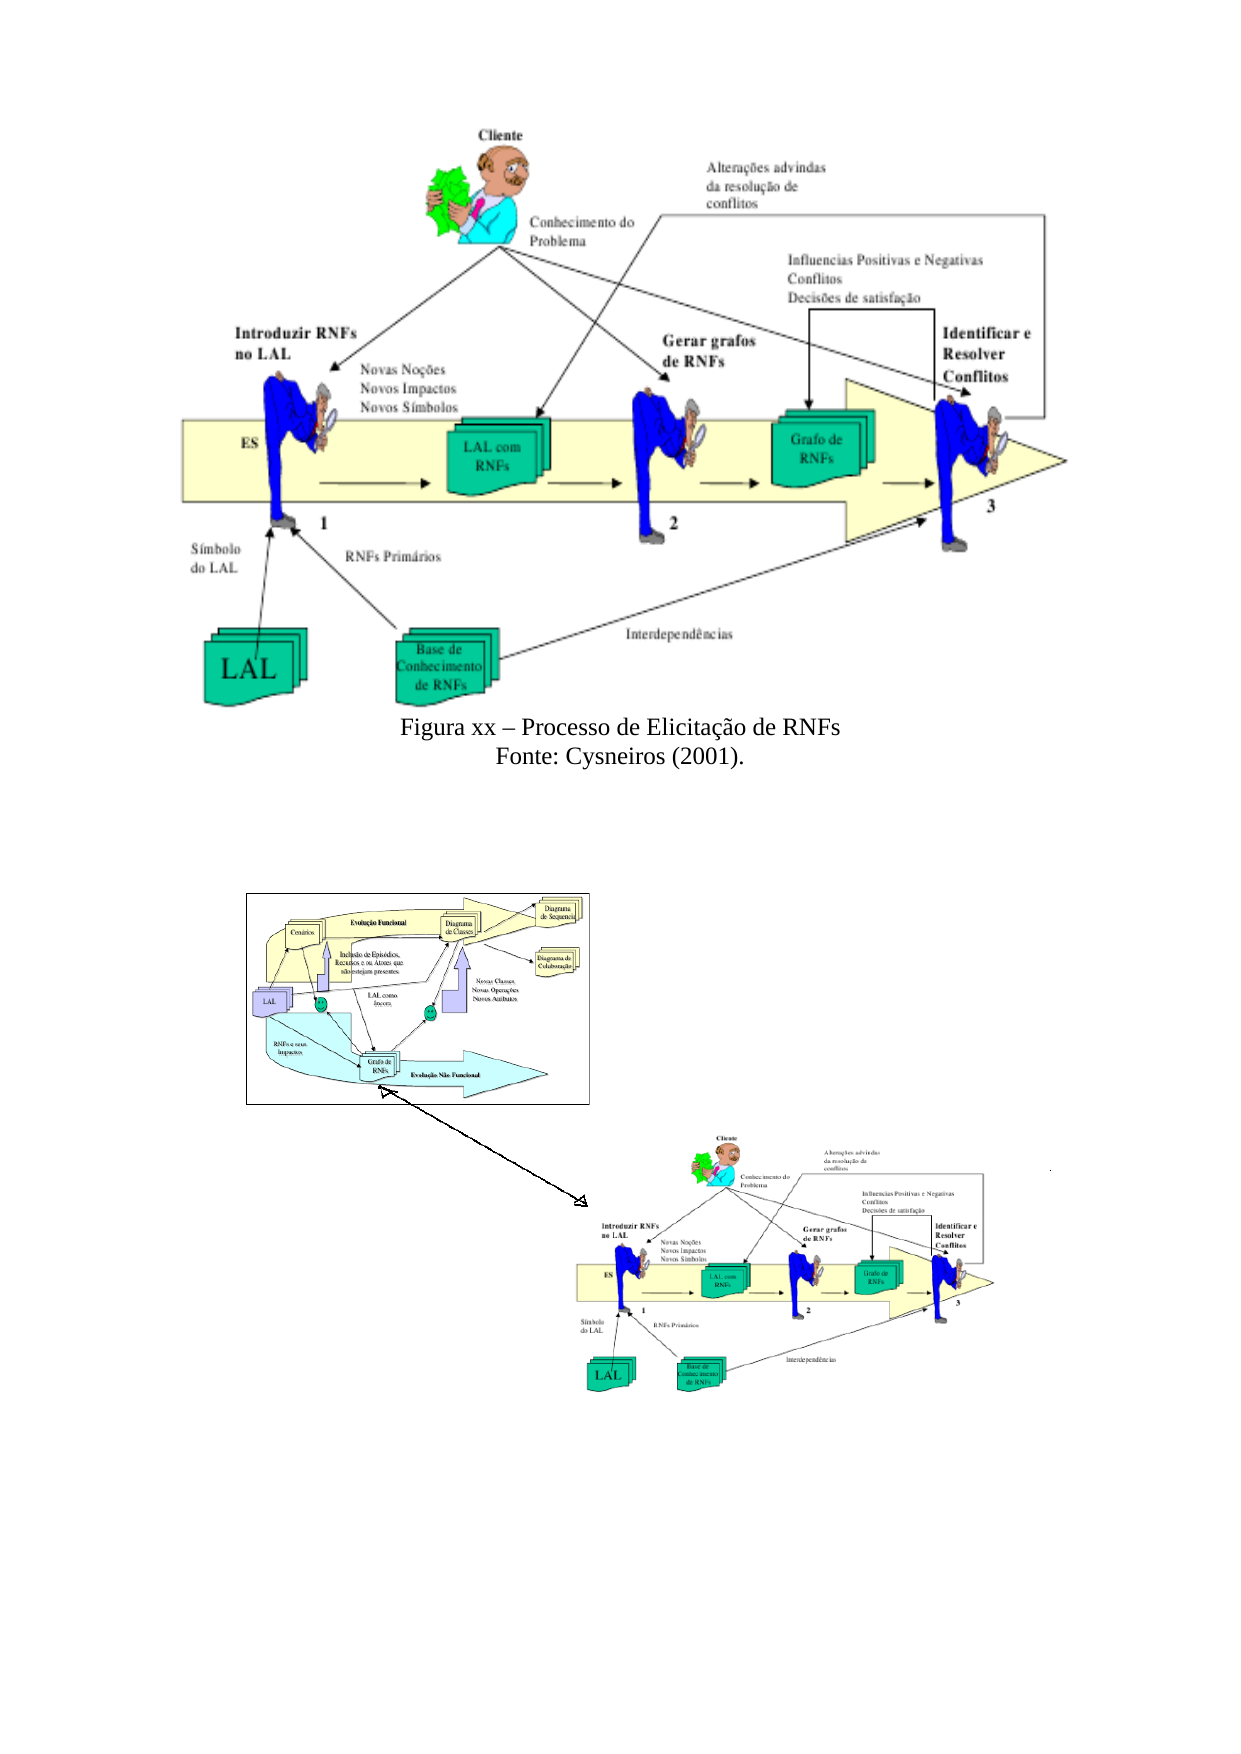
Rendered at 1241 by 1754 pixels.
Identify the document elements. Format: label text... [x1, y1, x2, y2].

text Fonte: Cysneiros (2001). [118, 741, 1122, 770]
text Figura xx – Processo de Elicitação de RNFs [118, 176, 1122, 741]
